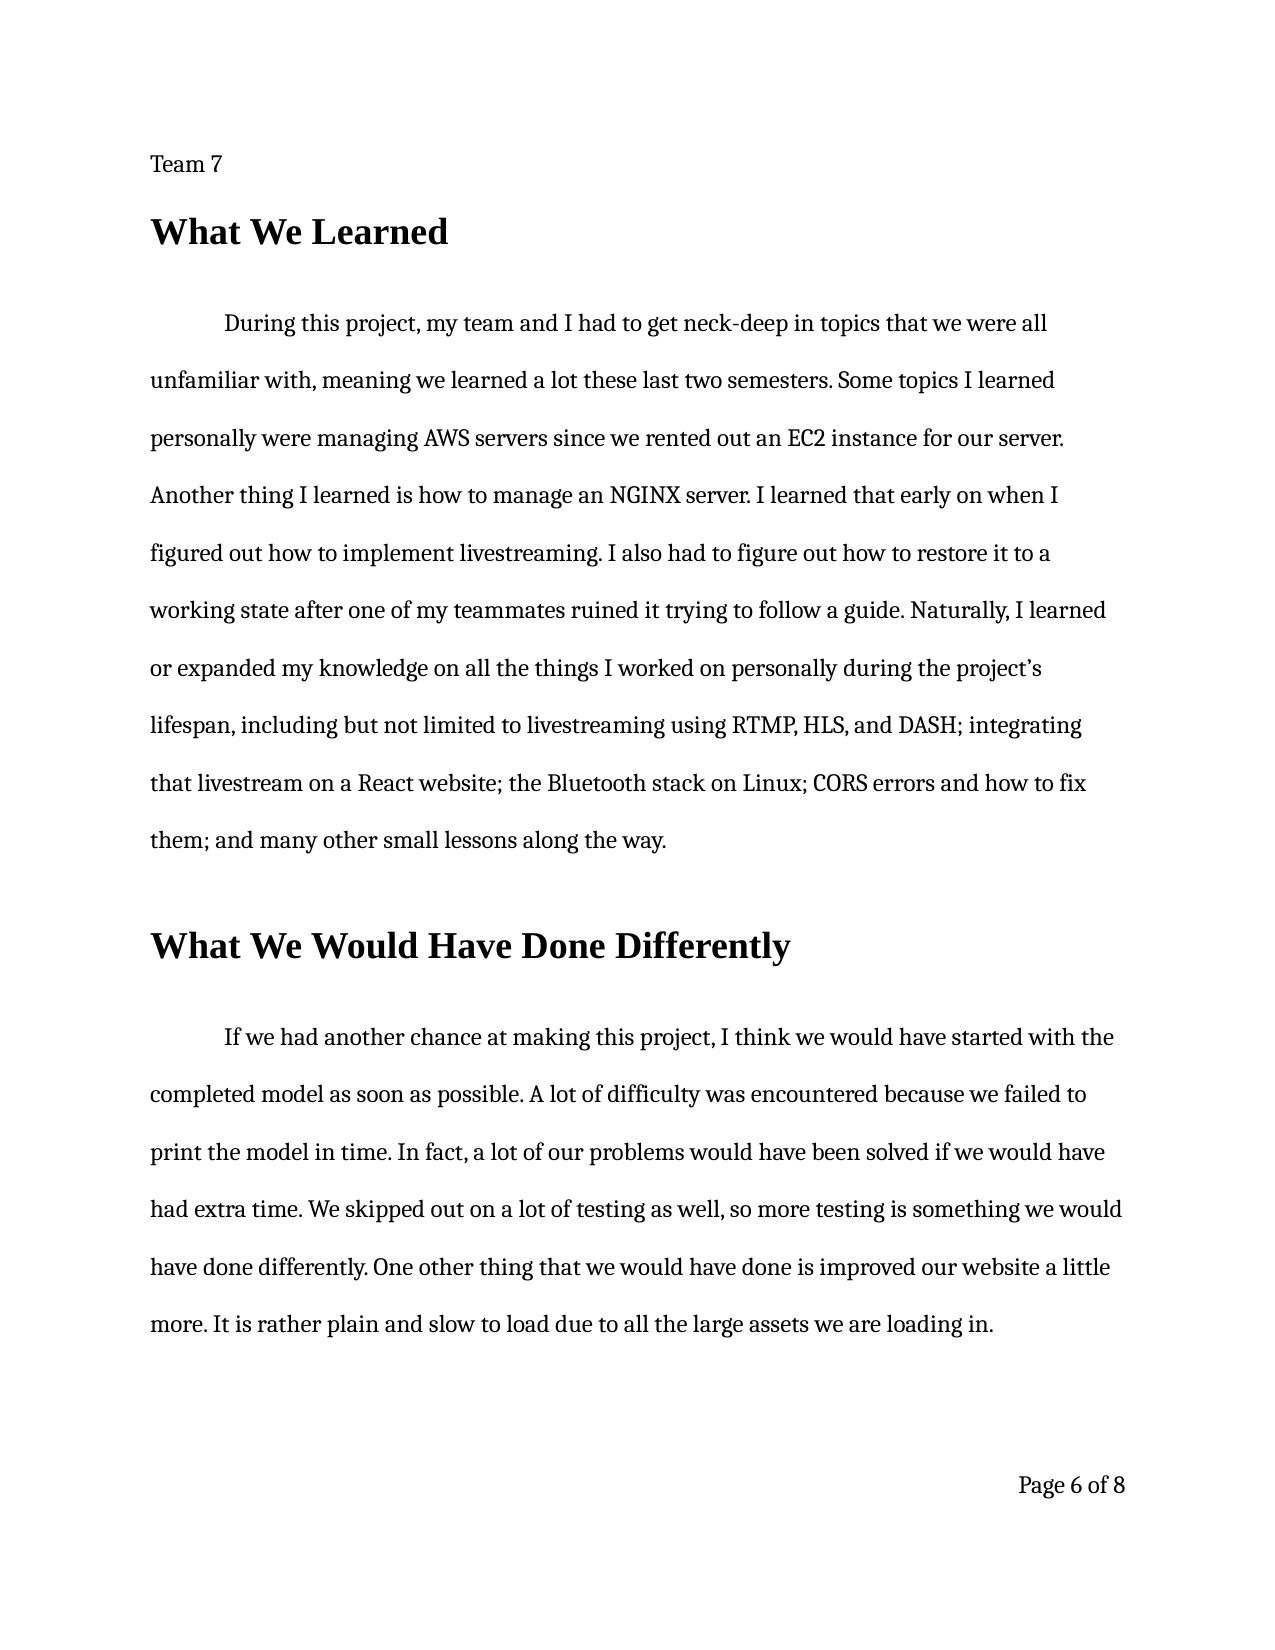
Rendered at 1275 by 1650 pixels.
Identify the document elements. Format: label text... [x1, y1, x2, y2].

text During this project, my team and I had to get neck-deep in topics that we were all unfamiliar with, meaning we learned a lot these last two semesters. Some topics I learned personally were managing AWS servers since we rented out an EC2 instance for our server. Another thing I learned is how to manage an NGINX server. I learned that early on when I figured out how to implement livestreaming. I also had to figure out how to restore it to a working state after one of my teammates ruined it trying to follow a guide. Naturally, I learned or expanded my knowledge on all the things I worked on personally during the project’s lifespan, including but not limited to livestreaming using RTMP, HLS, and DASH; integrating that livestream on a React website; the Bluetooth stack on Linux; CORS errors and how to fix them; and many other small lessons along the way. [150, 308, 1125, 855]
text If we had another chance at making this project, I think we would have started with the completed model as soon as possible. A lot of difficulty was encountered because we failed to print the model in time. In fact, a lot of our problems would have been solved if we would have had extra time. We skipped out on a lot of testing as well, so more testing is something we would have done differently. One other thing that we would have done is improved our website a little more. It is rather plain and slow to load due to all the large assets we are loading in. [150, 1023, 1125, 1339]
subtitle What We Would Have Done Differently [150, 923, 1125, 967]
subtitle What We Learned [150, 209, 1125, 252]
